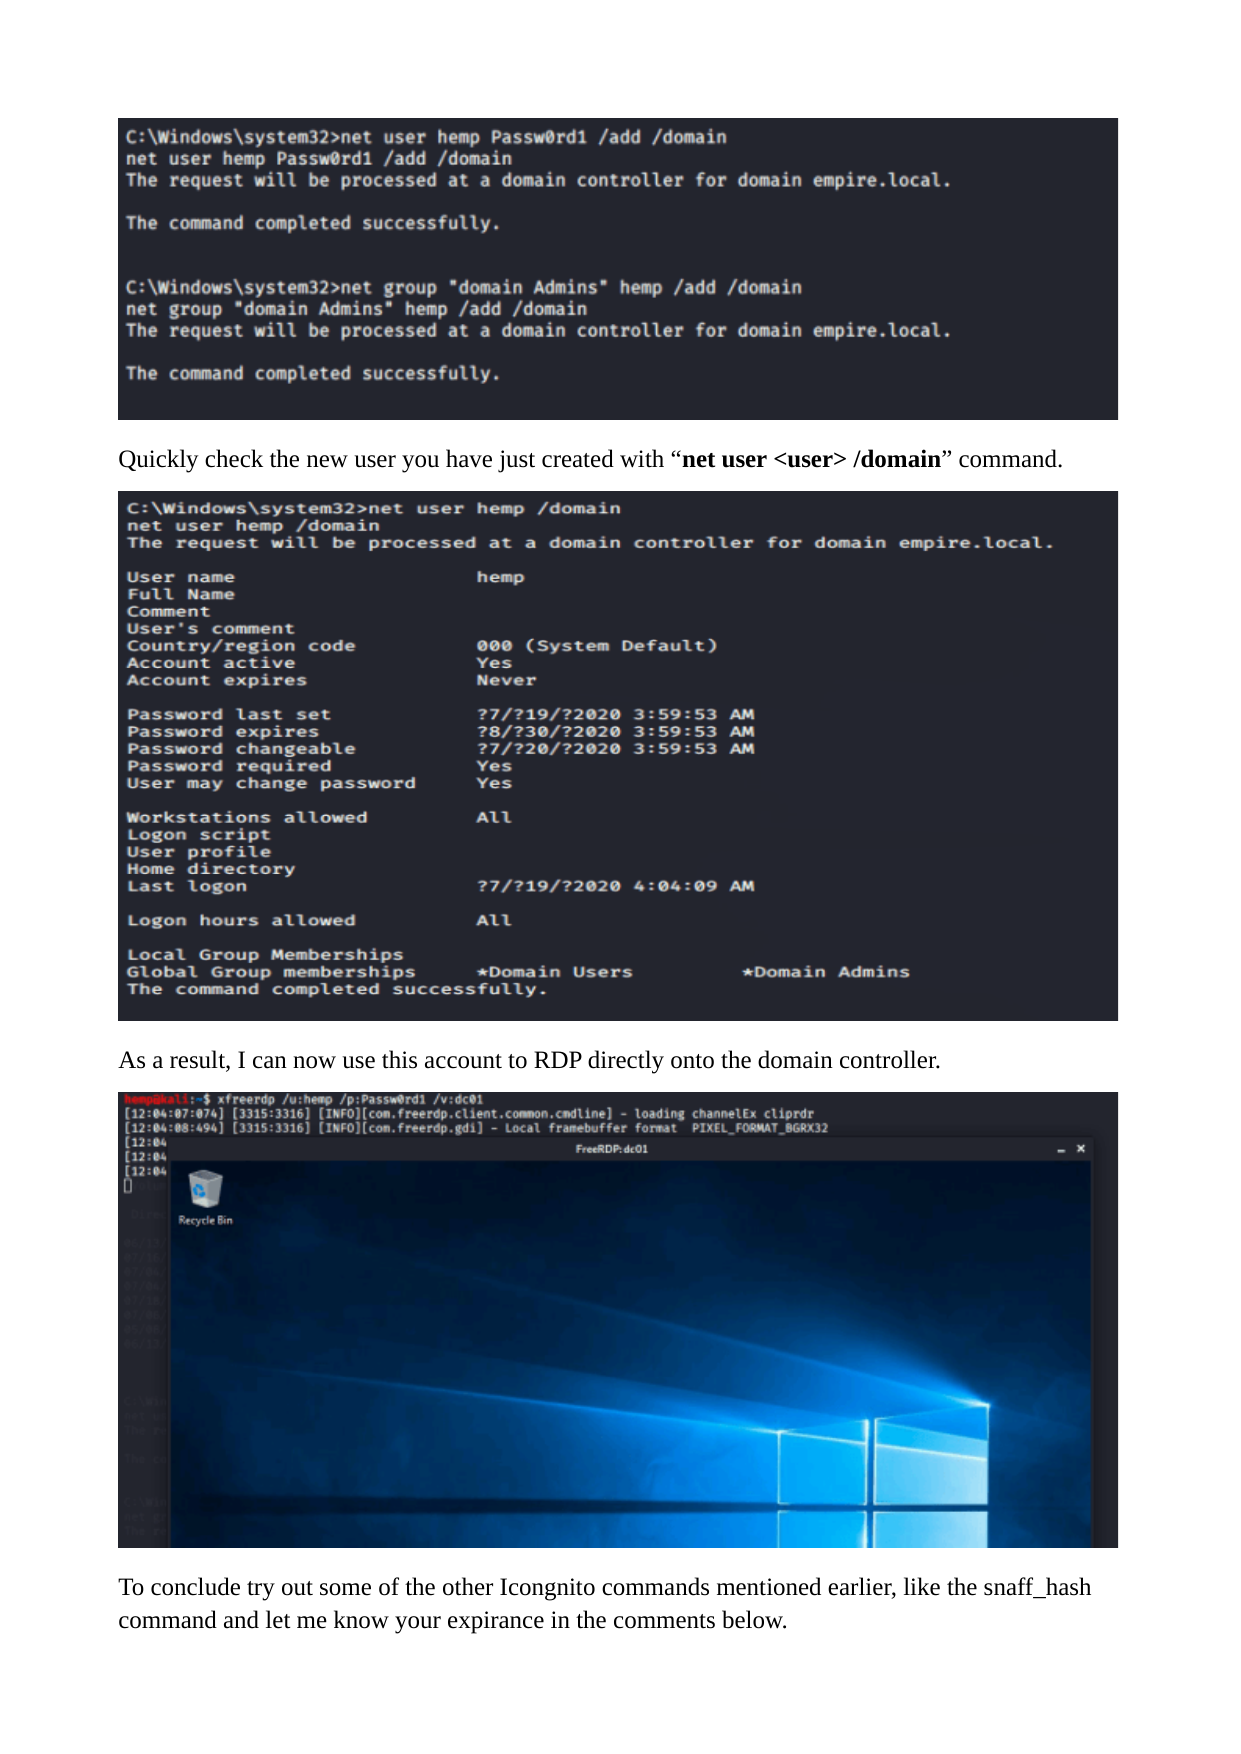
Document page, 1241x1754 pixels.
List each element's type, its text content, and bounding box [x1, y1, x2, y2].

picture [118, 1092, 1119, 1548]
text Quickly check the new user you have just created with “net user <user> /domain” command. [118, 444, 1122, 473]
picture [118, 118, 1119, 420]
text To conclude try out some of the other Icongnito commands mentioned earlier, like the snaff_hash command and let me know your expirance in the comments below. [118, 1572, 1122, 1633]
text As a result, I can now use this account to RDP directly onto the domain controller. [118, 1045, 1122, 1074]
picture [118, 491, 1119, 1021]
